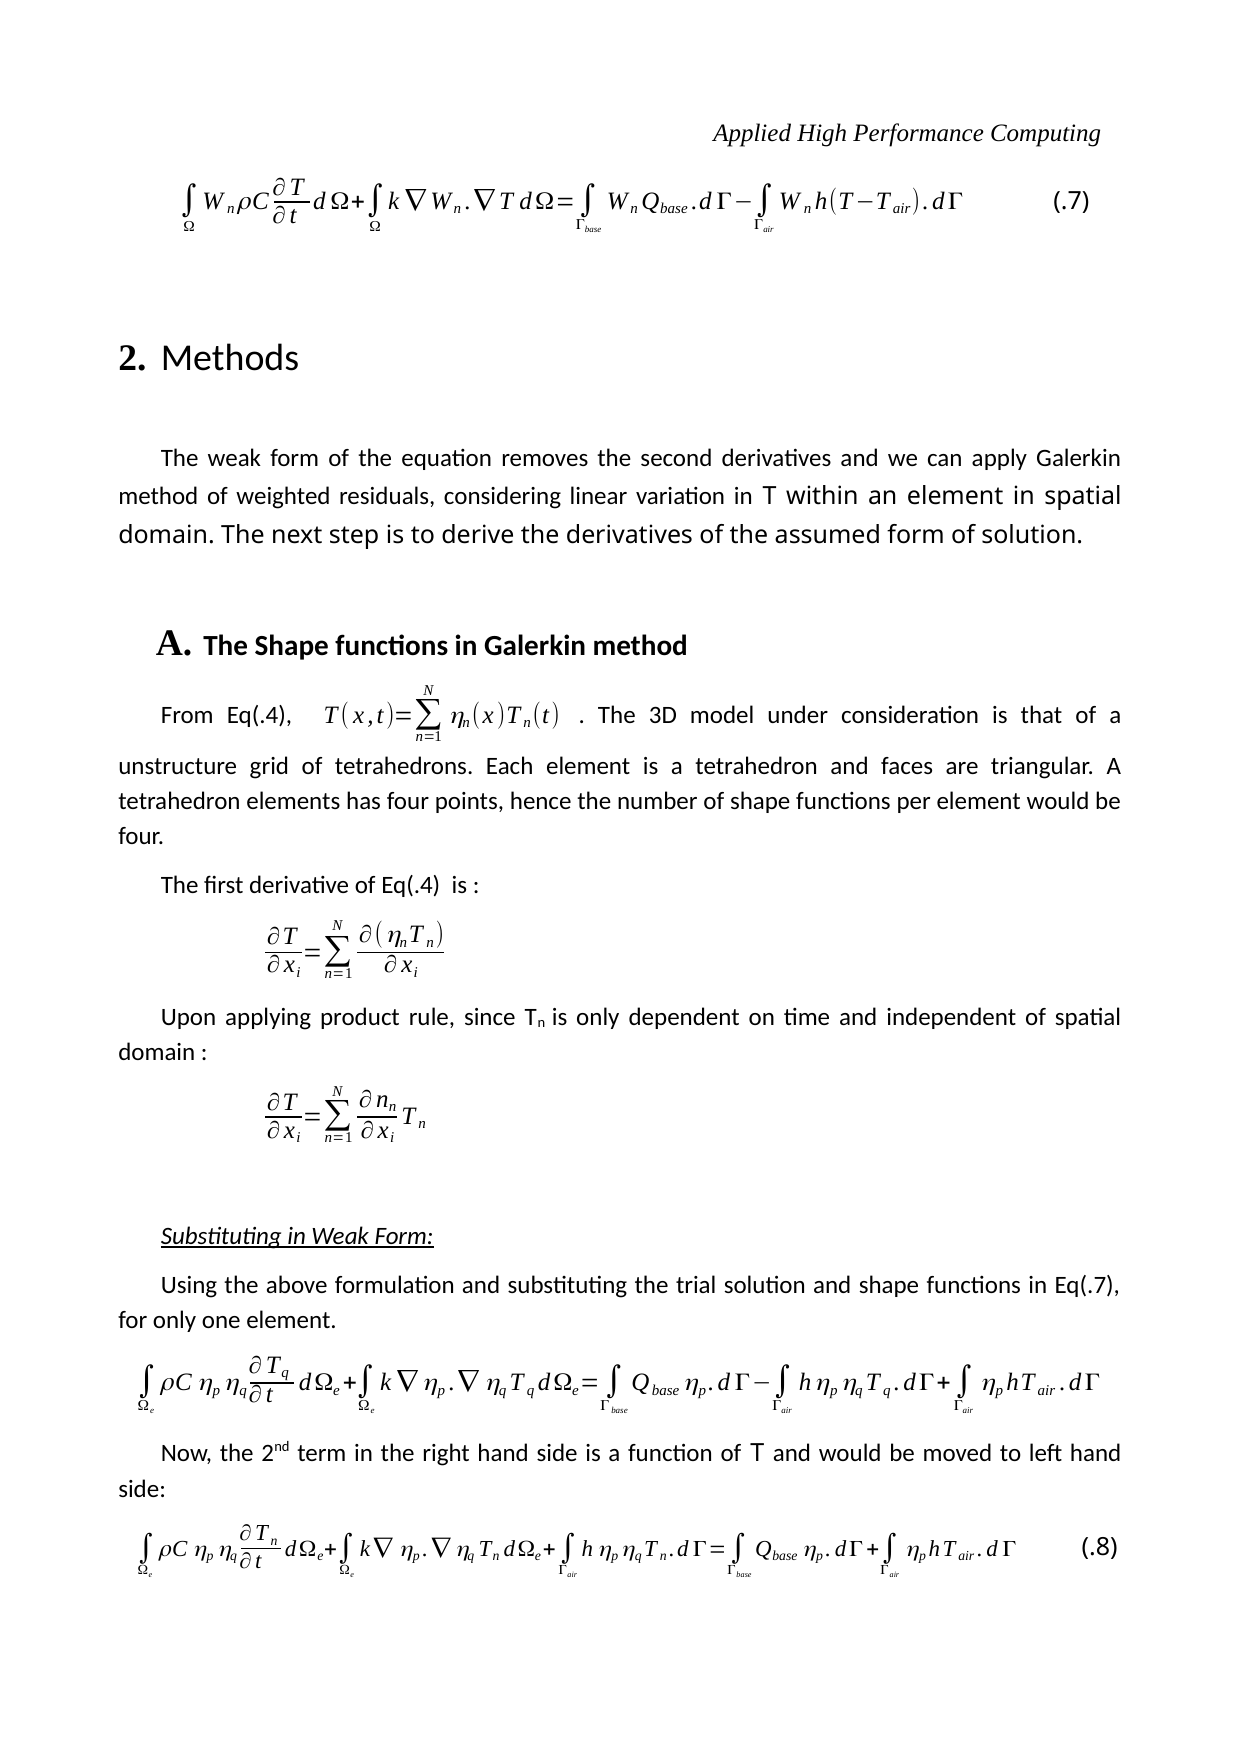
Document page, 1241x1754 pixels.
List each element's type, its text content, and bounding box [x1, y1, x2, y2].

text The first derivative of Eq(.4) is : [118, 870, 1122, 900]
subtitle Methods [118, 333, 1122, 380]
text From Eq(.4), . The 3D model under consideration is that of a unstructure grid of tetrahedrons. Each element is a tetrahedron and faces are triangular. A tetrahedron elements has four points, hence the number of shape functions per element would be four. [118, 684, 1122, 851]
text (.8) [118, 1523, 1122, 1580]
text Substituting in Weak Form: [118, 1220, 1122, 1251]
text The weak form of the equation removes the second derivatives and we can apply Galerkin method of weighted residuals, considering linear variation in T within an element in spatial domain. The next step is to derive the derivatives of the assumed form of solution. [118, 442, 1122, 551]
text (.7) [118, 176, 1122, 235]
text Using the above formulation and substituting the trial solution and shape functions in Eq(.7), for only one element. [118, 1270, 1122, 1335]
text Now, the 2nd term in the right hand side is a function of T and would be moved to left hand side: [118, 1435, 1122, 1504]
list The Shape functions in Galerkin method [156, 620, 1122, 663]
text Upon applying product rule, since Tn is only dependent on time and independent of spatial domain : [118, 1001, 1122, 1066]
